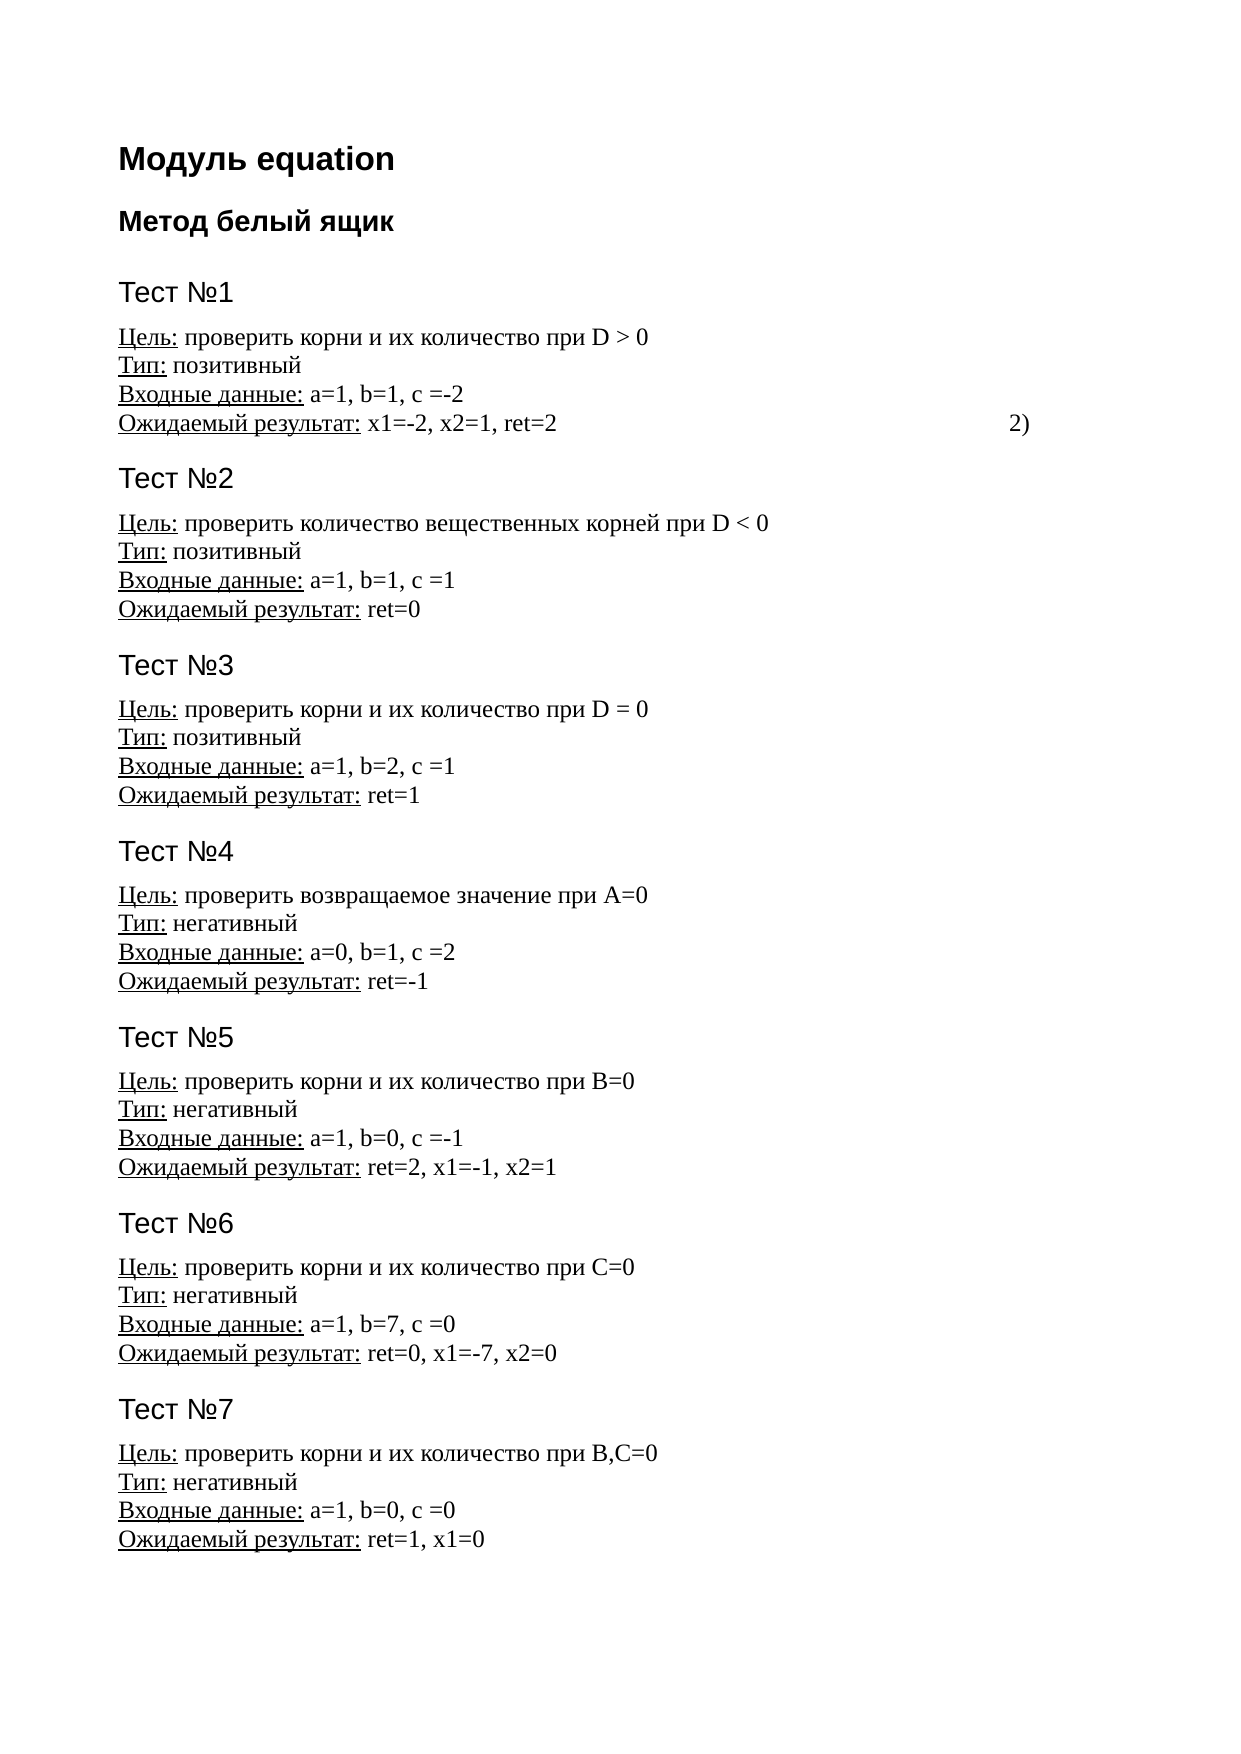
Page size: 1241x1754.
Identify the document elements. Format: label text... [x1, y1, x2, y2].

text Цель: проверить возвращаемое значение при A=0 [118, 880, 1122, 908]
text Входные данные: a=1, b=1, c =-2 [118, 379, 1122, 408]
text Входные данные: a=1, b=0, c =-1 [118, 1123, 1122, 1152]
subtitle Тест №2 [118, 462, 1122, 495]
text Тип: позитивный [118, 350, 1122, 379]
text Ожидаемый результат: ret=1 [118, 780, 1122, 809]
text Тип: негативный [118, 1281, 1122, 1309]
text Входные данные: a=0, b=1, c =2 [118, 937, 1122, 966]
text Цель: проверить корни и их количество при D = 0 [118, 694, 1122, 722]
subtitle Тест №7 [118, 1392, 1122, 1425]
subtitle Метод белый ящик [118, 204, 1122, 238]
text Входные данные: a=1, b=7, c =0 [118, 1309, 1122, 1338]
subtitle Тест №1 [118, 276, 1122, 309]
text Тип: негативный [118, 1467, 1122, 1495]
text Цель: проверить корни и их количество при B=0 [118, 1066, 1122, 1094]
text Цель: проверить количество вещественных корней при D < 0 [118, 508, 1122, 536]
text Цель: проверить корни и их количество при D > 0 [118, 322, 1122, 350]
subtitle Тест №4 [118, 834, 1122, 867]
text Входные данные: a=1, b=2, c =1 [118, 751, 1122, 780]
subtitle Тест №3 [118, 648, 1122, 681]
text Ожидаемый результат: ret=-1 [118, 966, 1122, 995]
text Тип: негативный [118, 908, 1122, 937]
subtitle Тест №6 [118, 1206, 1122, 1239]
text Ожидаемый результат: ret=0, x1=-7, x2=0 [118, 1338, 1122, 1367]
text Входные данные: a=1, b=1, c =1 [118, 565, 1122, 594]
text Ожидаемый результат: x1=-2, x2=1, ret=2 2) [118, 408, 1122, 437]
text Ожидаемый результат: ret=2, x1=-1, x2=1 [118, 1152, 1122, 1181]
text Тип: позитивный [118, 536, 1122, 565]
text Тип: позитивный [118, 722, 1122, 751]
text Цель: проверить корни и их количество при B,C=0 [118, 1438, 1122, 1467]
text Ожидаемый результат: ret=0 [118, 594, 1122, 623]
text Ожидаемый результат: ret=1, x1=0 [118, 1524, 1122, 1553]
text Входные данные: a=1, b=0, c =0 [118, 1495, 1122, 1524]
text Цель: проверить корни и их количество при C=0 [118, 1252, 1122, 1281]
subtitle Тест №5 [118, 1020, 1122, 1053]
text Тип: негативный [118, 1094, 1122, 1123]
subtitle Модуль equation [118, 139, 1122, 177]
